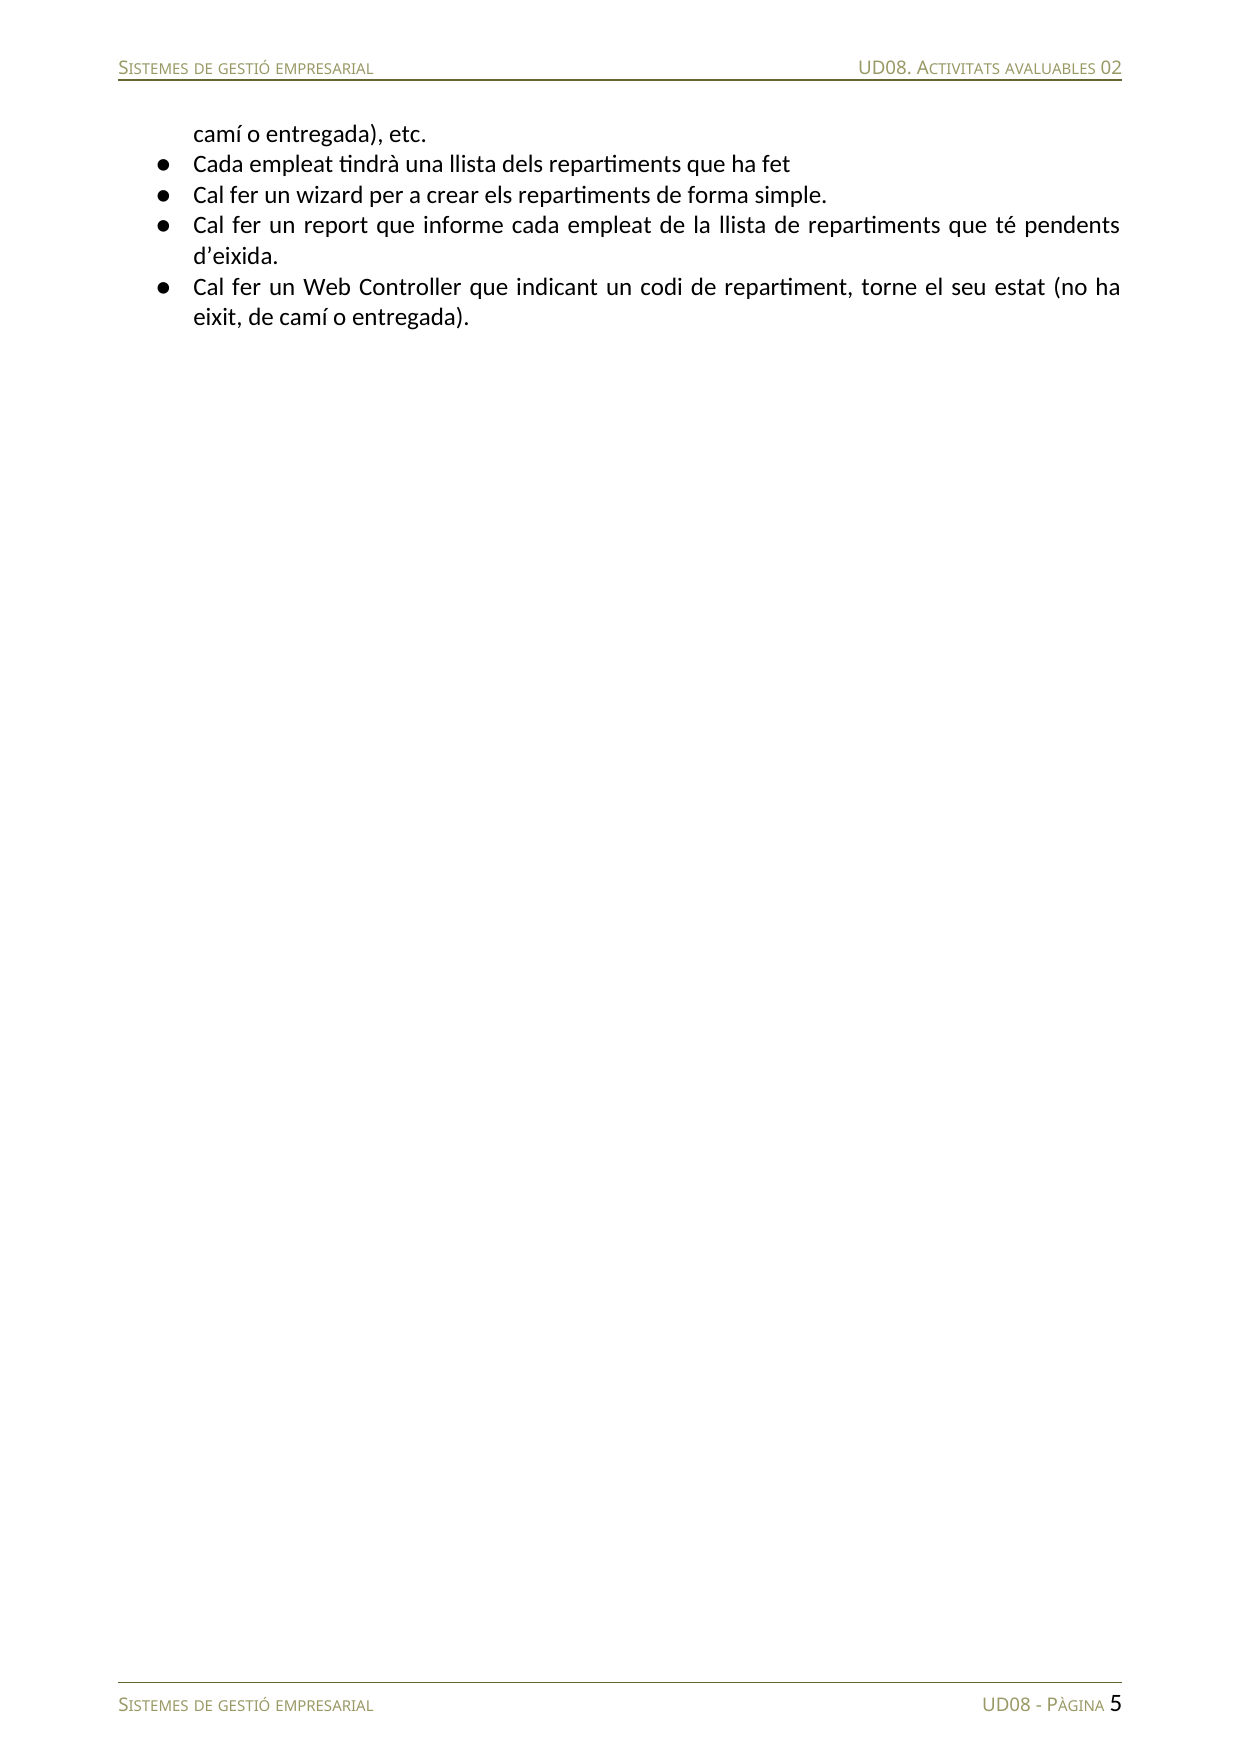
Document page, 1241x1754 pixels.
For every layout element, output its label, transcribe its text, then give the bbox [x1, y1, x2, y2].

list Cal fer un Web Controller que indicant un codi de repartiment, torne el seu estat (no ha eixit, de camí o entregada). [156, 271, 1122, 332]
list Cada empleat tindrà una llista dels repartiments que ha fet [156, 148, 1122, 179]
list Cal fer un report que informe cada empleat de la llista de repartiments que té pendents d’eixida. [156, 209, 1122, 271]
list Cal fer un wizard per a crear els repartiments de forma simple. [156, 179, 1122, 209]
list camí o entregada), etc. [156, 118, 1122, 148]
